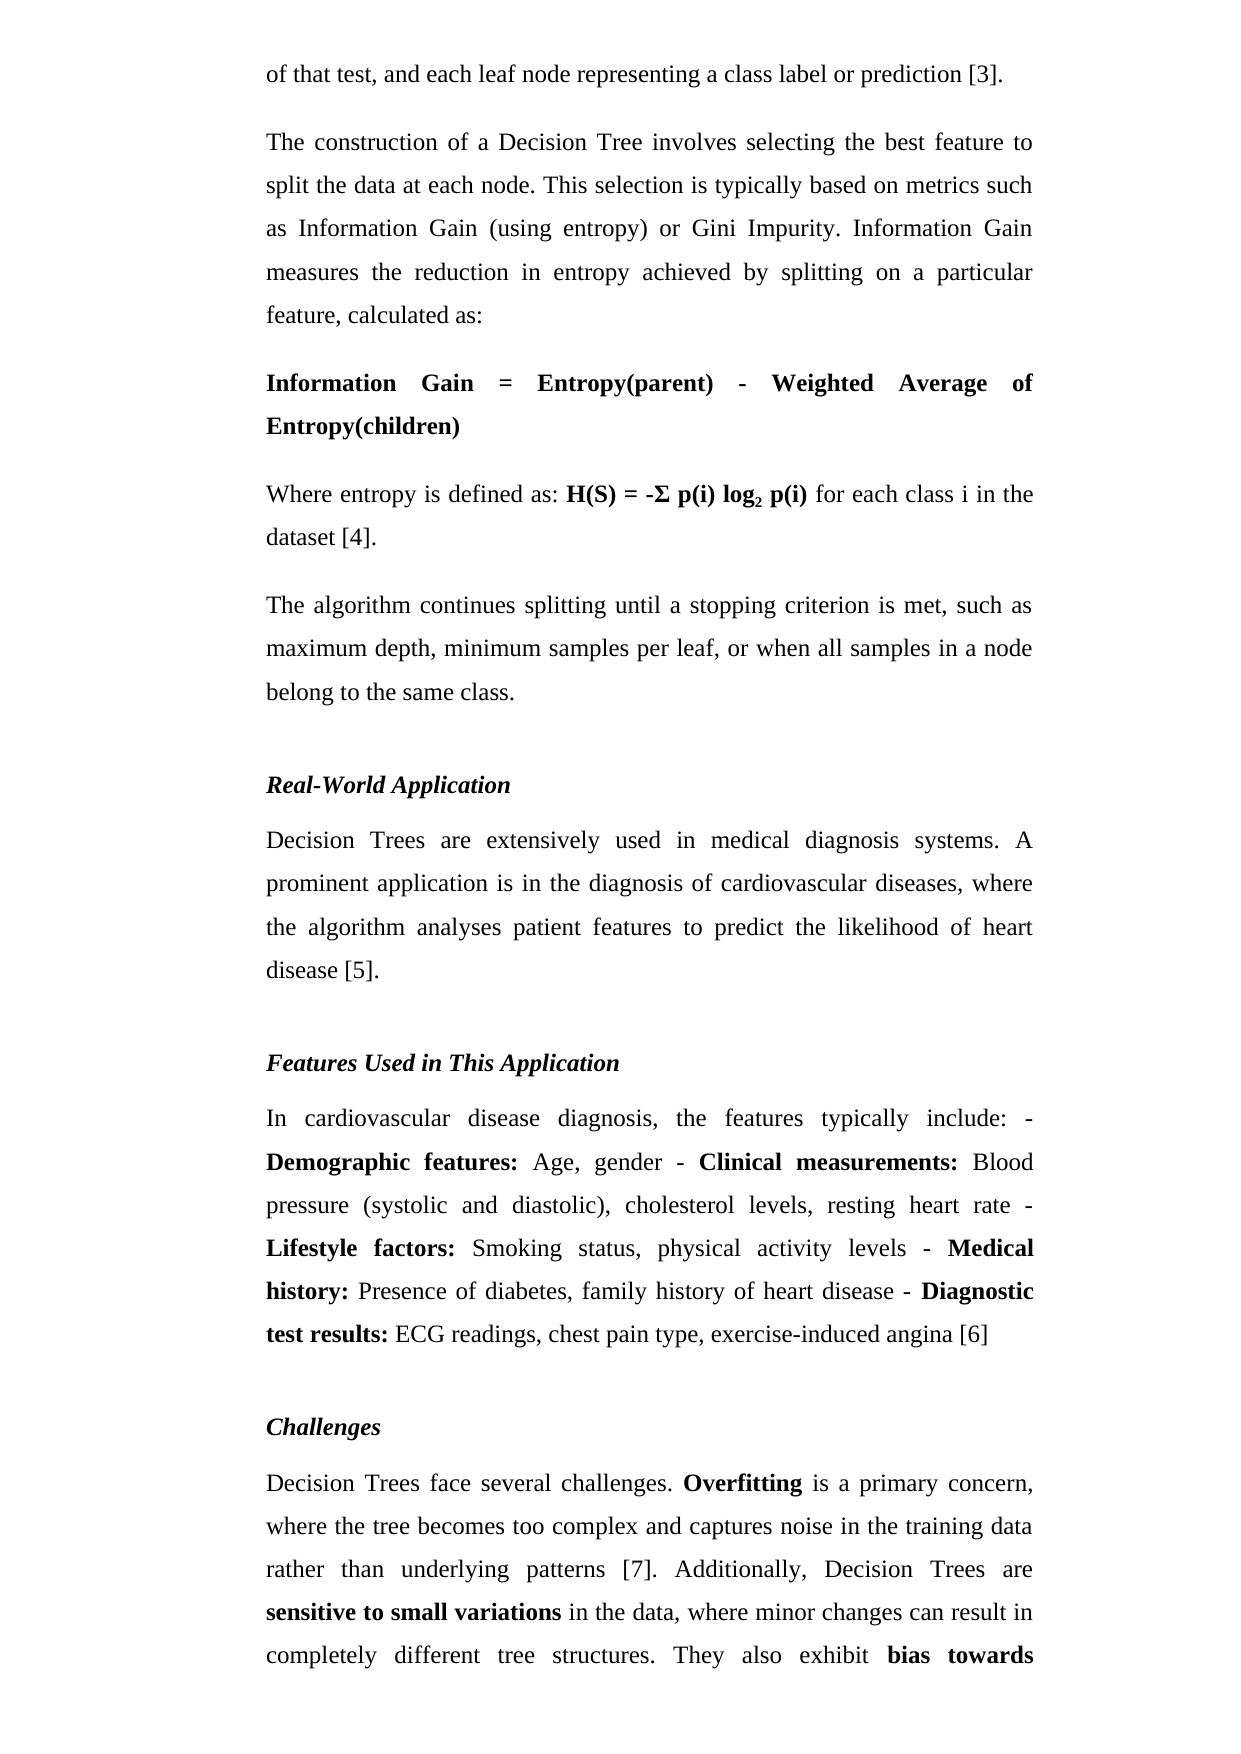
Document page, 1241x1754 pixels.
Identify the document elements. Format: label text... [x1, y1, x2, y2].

text The algorithm continues splitting until a stopping criterion is met, such as maximum depth, minimum samples per leaf, or when all samples in a node belong to the same class. [266, 590, 1033, 705]
text Decision Trees face several challenges. Overfitting is a primary concern, where the tree becomes too complex and captures noise in the training data rather than underlying patterns [7]. Additionally, Decision Trees are sensitive to small variations in the data, where minor changes can result in completely different tree structures. They also exhibit bias towards [266, 1468, 1033, 1669]
subtitle Real-World Application [266, 770, 1033, 798]
text Decision Trees are extensively used in medical diagnosis systems. A prominent application is in the diagnosis of cardiovascular diseases, where the algorithm analyses patient features to predict the likelihood of heart disease [5]. [266, 825, 1033, 983]
text Where entropy is defined as: H(S) = -Σ p(i) log₂ p(i) for each class i in the dataset [4]. [266, 479, 1033, 551]
text The construction of a Decision Tree involves selecting the best feature to split the data at each node. This selection is typically based on metrics such as Information Gain (using entropy) or Gini Impurity. Information Gain measures the reduction in entropy achieved by splitting on a particular feature, calculated as: [266, 127, 1033, 328]
text Information Gain = Entropy(parent) - Weighted Average of Entropy(children) [266, 368, 1033, 440]
subtitle Features Used in This Application [266, 1048, 1033, 1077]
text of that test, and each leaf node representing a class label or prediction [3]. [266, 59, 1033, 88]
subtitle Challenges [266, 1412, 1033, 1441]
text In cardiovascular disease diagnosis, the features typically include: - Demographic features: Age, gender - Clinical measurements: Blood pressure (systolic and diastolic), cholesterol levels, resting heart rate - Lifestyle factors: Smoking status, physical activity levels - Medical history: Presence of diabetes, family history of heart disease - Diagnostic test results: ECG readings, chest pain type, exercise-induced angina [6] [266, 1103, 1033, 1348]
